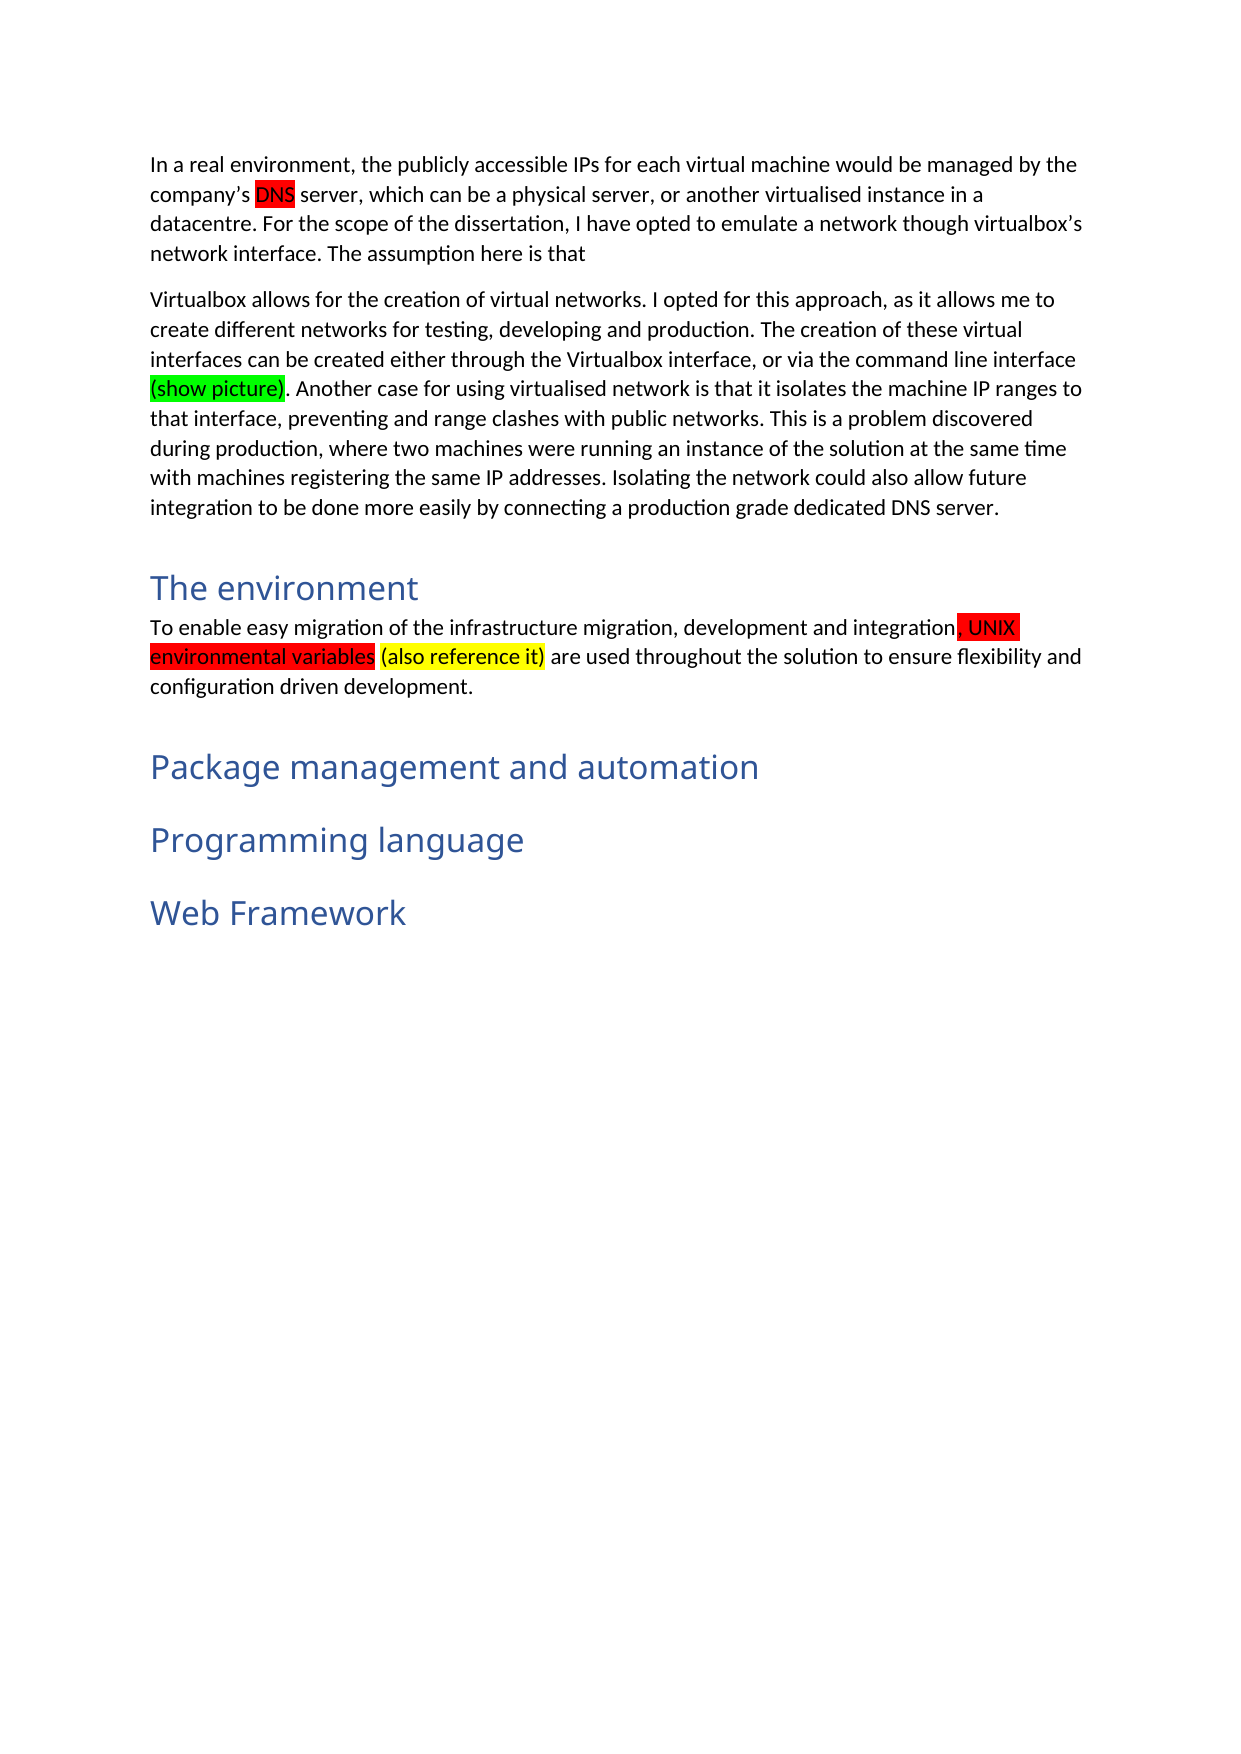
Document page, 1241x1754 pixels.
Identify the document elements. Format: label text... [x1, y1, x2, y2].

subtitle Programming language [150, 817, 1090, 862]
text To enable easy migration of the infrastructure migration, development and integration, UNIX environmental variables (also reference it) are used throughout the solution to ensure flexibility and configuration driven development. [150, 613, 1090, 700]
text Virtualbox allows for the creation of virtual networks. I opted for this approach, as it allows me to create different networks for testing, developing and production. The creation of these virtual interfaces can be created either through the Virtualbox interface, or via the command line interface (show picture). Another case for using virtualised network is that it isolates the machine IP ranges to that interface, preventing and range clashes with public networks. This is a problem discovered during production, where two machines were running an instance of the solution at the same time with machines registering the same IP addresses. Isolating the network could also allow future integration to be done more easily by connecting a production grade dedicated DNS server. [150, 285, 1090, 521]
subtitle Web Framework [150, 890, 1090, 935]
text In a real environment, the publicly accessible IPs for each virtual machine would be managed by the company’s DNS server, which can be a physical server, or another virtualised instance in a datacentre. For the scope of the dissertation, I have opted to emulate a network though virtualbox’s network interface. The assumption here is that [150, 150, 1090, 267]
subtitle The environment [150, 564, 1090, 610]
subtitle Package management and automation [150, 743, 1090, 789]
